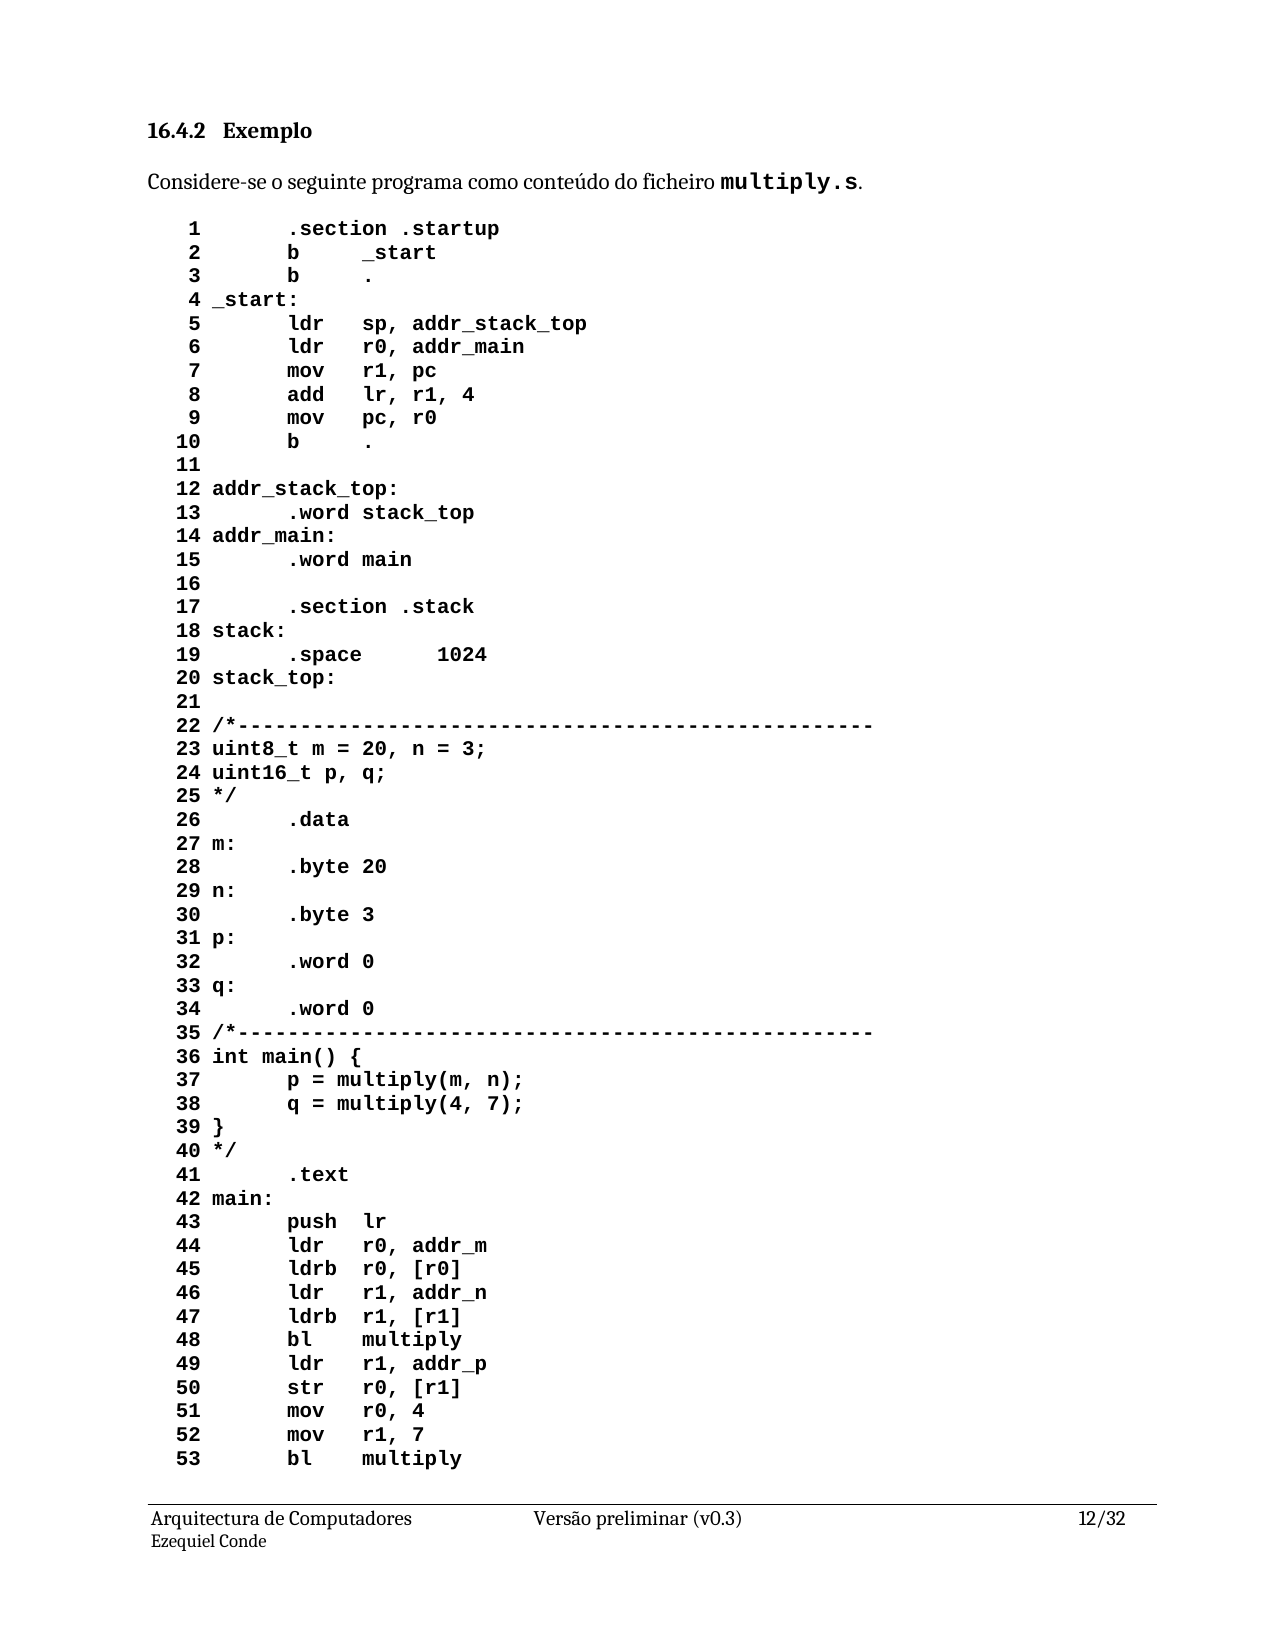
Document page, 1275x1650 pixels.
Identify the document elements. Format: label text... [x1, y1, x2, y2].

table_header .section .startup b _start b . _start: ldr sp, addr_stack_top ldr r0, addr_main mov r1, pc add lr, r1, 4 mov pc, r0 b . addr_stack_top: .word stack_top addr_main: .word main .section .stack stack: .space 1024 stack_top: /*--------------------------------------------------- uint8_t m = 20, n = 3; uint16_t p, q; */ .data m: .byte 20 n: .byte 3 p: .word 0 q: .word 0 /*--------------------------------------------------- int main() { p = multiply(m, n); q = multiply(4, 7); } */ .text main: push lr ldr r0, addr_m ldrb r0, [r0] ldr r1, addr_n ldrb r1, [r1] bl multiply ldr r1, addr_p str r0, [r1] mov r0, 4 mov r1, 7 bl multiply [206, 212, 1157, 1477]
text Considere-se o seguinte programa como conteúdo do ficheiro multiply.s. [148, 169, 1157, 196]
table_header 1 2 3 4 5 6 7 8 9 10 11 12 13 14 15 16 17 18 19 20 21 22 23 24 25 26 27 28 29 30 31 32 33 34 35 36 37 38 39 40 41 42 43 44 45 46 47 48 49 50 51 52 53 [148, 212, 206, 1477]
subtitle Exemplo [148, 118, 1157, 144]
